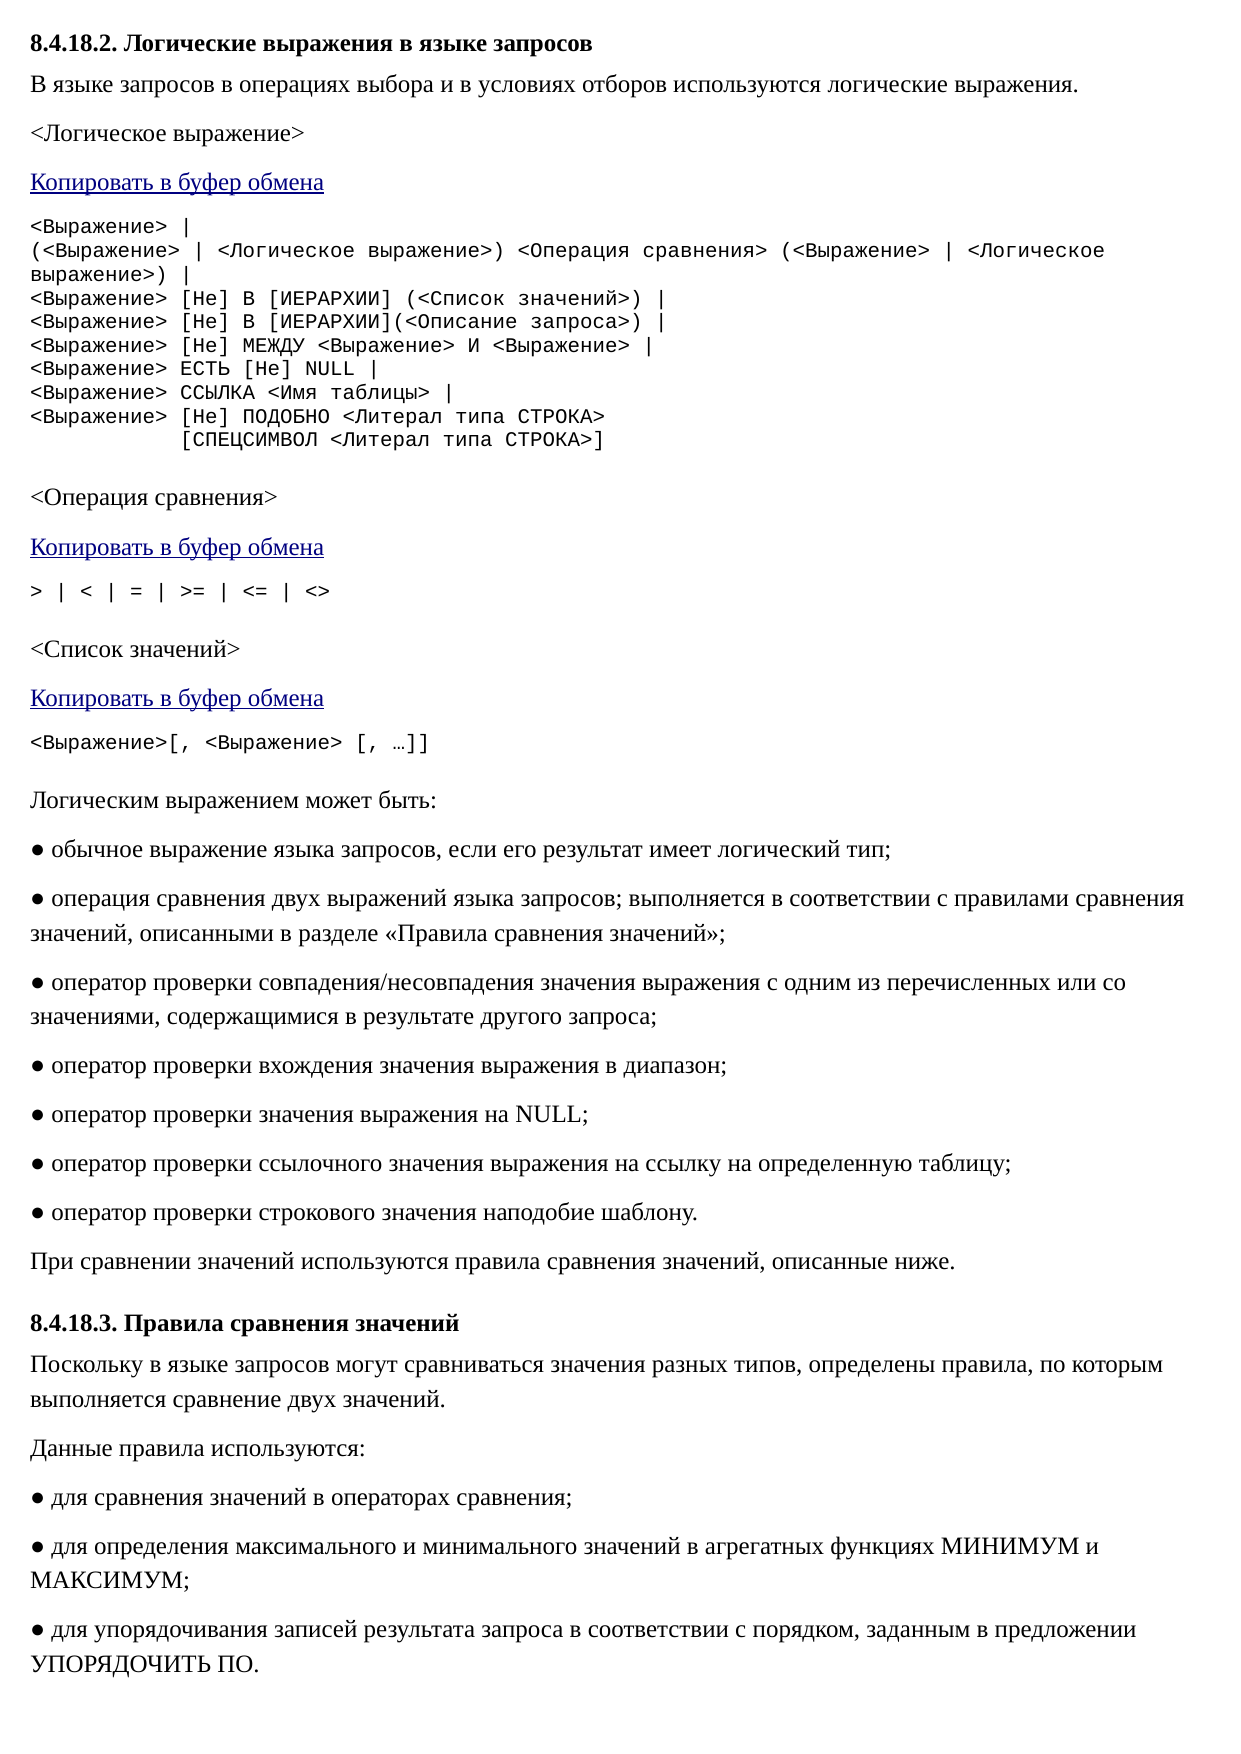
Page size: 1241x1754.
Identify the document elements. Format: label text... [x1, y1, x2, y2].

text Копировать в буфер обмена [30, 532, 1211, 560]
text ● оператор проверки значения выражения на NULL; [30, 1099, 1211, 1128]
text <Список значений> [30, 634, 1211, 662]
text Данные правила используются: [30, 1433, 1211, 1462]
text ● оператор проверки ссылочного значения выражения на ссылку на определенную таблицу; [30, 1148, 1211, 1177]
text Поскольку в языке запросов могут сравниваться значения разных типов, определены правила, по которым выполняется сравнение двух значений. [30, 1349, 1211, 1412]
text Копировать в буфер обмена [30, 683, 1211, 712]
text (<Выражение> | <Логическое выражение>) <Операция сравнения> (<Выражение> | <Логическое выражение>) | [30, 240, 1211, 287]
subtitle 8.4.18.3. Правила сравнения значений [30, 1308, 1211, 1337]
text ● оператор проверки вхождения значения выражения в диапазон; [30, 1050, 1211, 1079]
subtitle 8.4.18.2. Логические выражения в языке запросов [30, 28, 1211, 57]
text ● для определения максимального и минимального значений в агрегатных функциях МИНИМУМ и МАКСИМУМ; [30, 1531, 1211, 1594]
text ● оператор проверки совпадения/несовпадения значения выражения с одним из перечисленных или со значениями, содержащимися в результате другого запроса; [30, 967, 1211, 1030]
text ● оператор проверки строкового значения наподобие шаблону. [30, 1197, 1211, 1226]
text <Операция сравнения> [30, 482, 1211, 511]
text Логическим выражением может быть: [30, 785, 1211, 814]
text Копировать в буфер обмена [30, 167, 1211, 196]
text <Выражение> [Не] ПОДОБНО <Литерал типа СТРОКА> [30, 406, 1211, 429]
text ● для сравнения значений в операторах сравнения; [30, 1482, 1211, 1511]
text [СПЕЦСИМВОЛ <Литерал типа СТРОКА>] [30, 429, 1211, 453]
text ● для упорядочивания записей результата запроса в соответствии с порядком, заданным в предложении УПОРЯДОЧИТЬ ПО. [30, 1614, 1211, 1678]
text ● операция сравнения двух выражений языка запросов; выполняется в соответствии с правилами сравнения значений, описанными в разделе «Правила сравнения значений»; [30, 883, 1211, 946]
text В языке запросов в операциях выбора и в условиях отборов используются логические выражения. [30, 69, 1211, 98]
text <Выражение> ССЫЛКА <Имя таблицы> | [30, 382, 1211, 406]
text <Выражение> | [30, 217, 1211, 240]
text <Выражение> ЕСТЬ [Не] NULL | [30, 358, 1211, 382]
text <Выражение> [Не] МЕЖДУ <Выражение> И <Выражение> | [30, 335, 1211, 358]
text При сравнении значений используются правила сравнения значений, описанные ниже. [30, 1246, 1211, 1275]
text ● обычное выражение языка запросов, если его результат имеет логический тип; [30, 834, 1211, 863]
text <Выражение> [Не] В [ИЕРАРХИИ](<Описание запроса>) | [30, 311, 1211, 335]
text > | < | = | >= | <= | <> [30, 581, 1211, 604]
text <Выражение> [Не] В [ИЕРАРХИИ] (<Список значений>) | [30, 287, 1211, 311]
text <Логическое выражение> [30, 118, 1211, 147]
text <Выражение>[, <Выражение> [, …]] [30, 732, 1211, 756]
